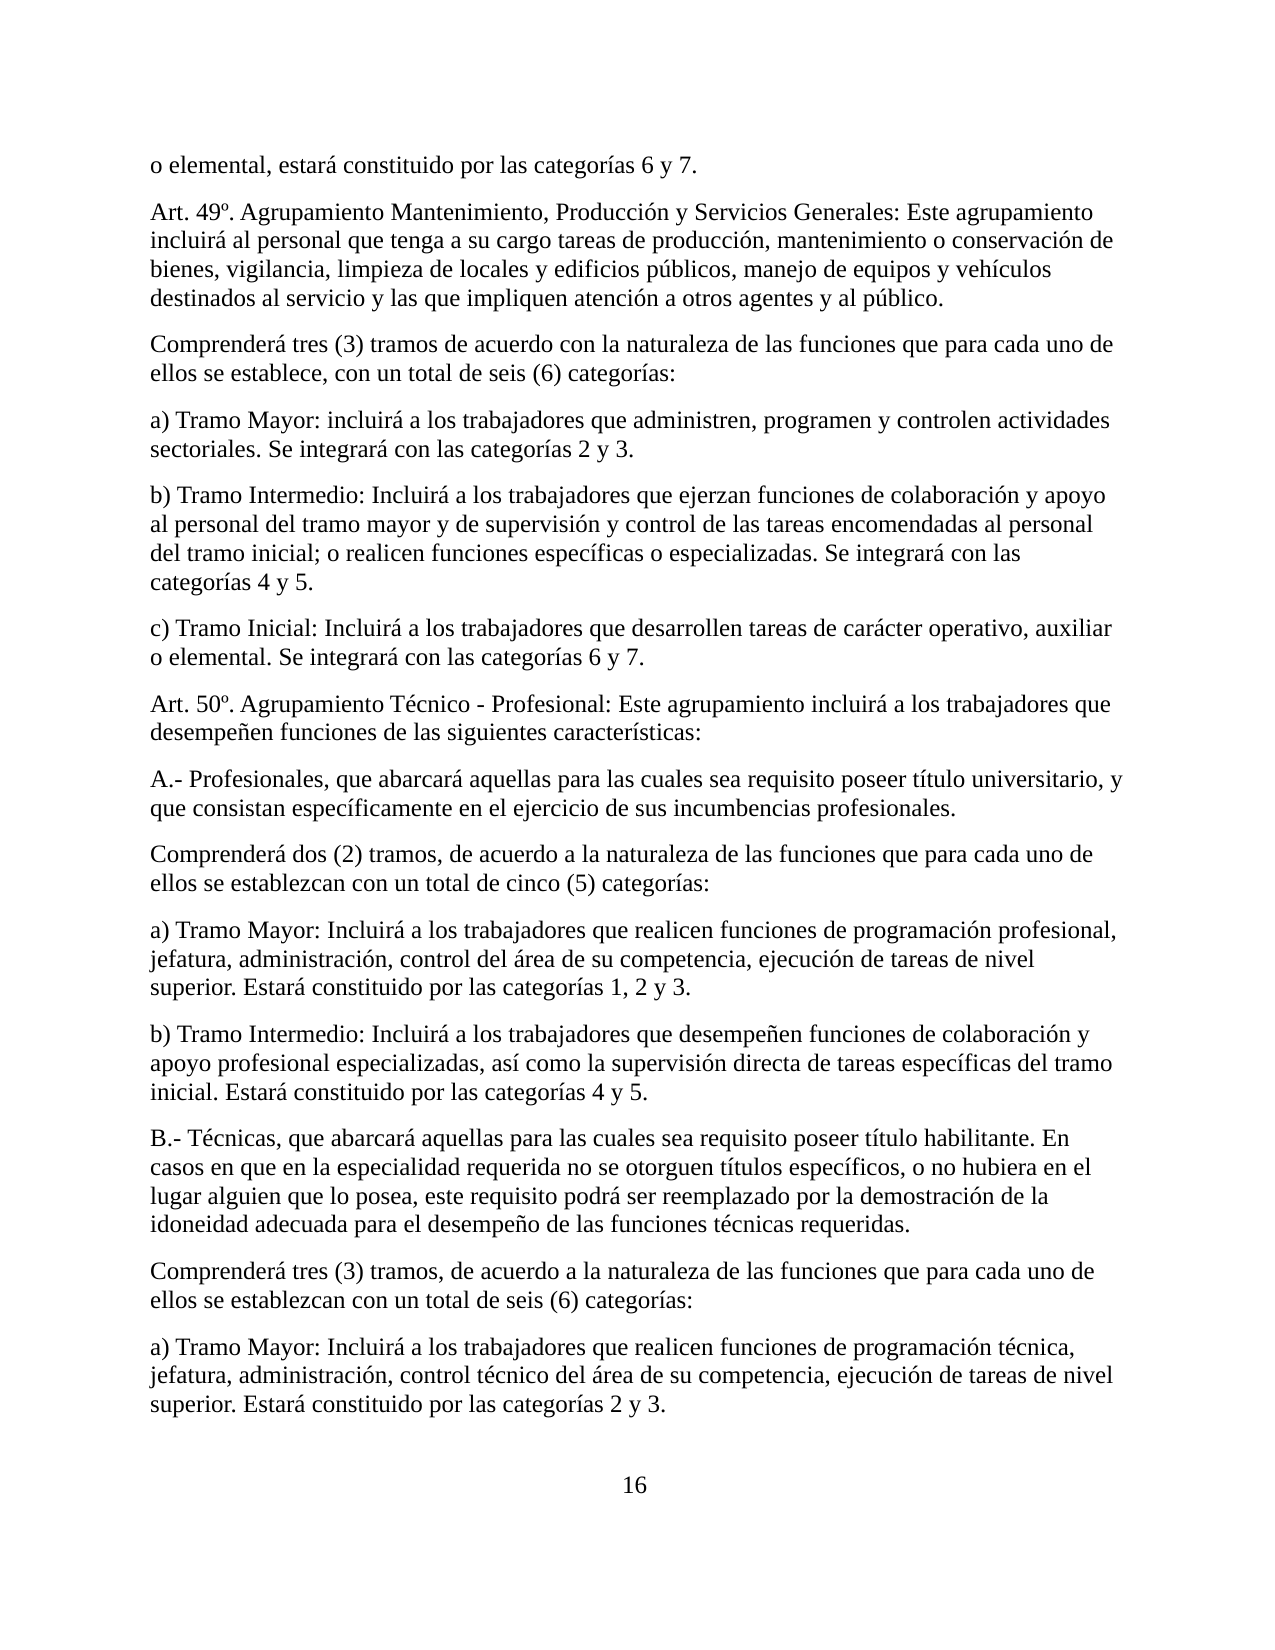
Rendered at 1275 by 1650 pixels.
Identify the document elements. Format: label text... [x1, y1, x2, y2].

text o elemental, estará constituido por las categorías 6 y 7. [150, 150, 1125, 179]
text a) Tramo Mayor: Incluirá a los trabajadores que realicen funciones de programación profesional, jefatura, administración, control del área de su competencia, ejecución de tareas de nivel superior. Estará constituido por las categorías 1, 2 y 3. [150, 915, 1125, 1001]
text Comprenderá tres (3) tramos de acuerdo con la naturaleza de las funciones que para cada uno de ellos se establece, con un total de seis (6) categorías: [150, 329, 1125, 387]
text A.- Profesionales, que abarcará aquellas para las cuales sea requisito poseer título universitario, y que consistan específicamente en el ejercicio de sus incumbencias profesionales. [150, 764, 1125, 822]
text c) Tramo Inicial: Incluirá a los trabajadores que desarrollen tareas de carácter operativo, auxiliar o elemental. Se integrará con las categorías 6 y 7. [150, 613, 1125, 671]
text Art. 49º. Agrupamiento Mantenimiento, Producción y Servicios Generales: Este agrupamiento incluirá al personal que tenga a su cargo tareas de producción, mantenimiento o conservación de bienes, vigilancia, limpieza de locales y edificios públicos, manejo de equipos y vehículos destinados al servicio y las que impliquen atención a otros agentes y al público. [150, 197, 1125, 312]
text Art. 50º. Agrupamiento Técnico - Profesional: Este agrupamiento incluirá a los trabajadores que desempeñen funciones de las siguientes características: [150, 689, 1125, 746]
text a) Tramo Mayor: incluirá a los trabajadores que administren, programen y controlen actividades sectoriales. Se integrará con las categorías 2 y 3. [150, 405, 1125, 462]
text a) Tramo Mayor: Incluirá a los trabajadores que realicen funciones de programación técnica, jefatura, administración, control técnico del área de su competencia, ejecución de tareas de nivel superior. Estará constituido por las categorías 2 y 3. [150, 1332, 1125, 1418]
text Comprenderá tres (3) tramos, de acuerdo a la naturaleza de las funciones que para cada uno de ellos se establezcan con un total de seis (6) categorías: [150, 1256, 1125, 1314]
text b) Tramo Intermedio: Incluirá a los trabajadores que desempeñen funciones de colaboración y apoyo profesional especializadas, así como la supervisión directa de tareas específicas del tramo inicial. Estará constituido por las categorías 4 y 5. [150, 1019, 1125, 1105]
text B.- Técnicas, que abarcará aquellas para las cuales sea requisito poseer título habilitante. En casos en que en la especialidad requerida no se otorguen títulos específicos, o no hubiera en el lugar alguien que lo posea, este requisito podrá ser reemplazado por la demostración de la idoneidad adecuada para el desempeño de las funciones técnicas requeridas. [150, 1123, 1125, 1238]
text Comprenderá dos (2) tramos, de acuerdo a la naturaleza de las funciones que para cada uno de ellos se establezcan con un total de cinco (5) categorías: [150, 839, 1125, 897]
text b) Tramo Intermedio: Incluirá a los trabajadores que ejerzan funciones de colaboración y apoyo al personal del tramo mayor y de supervisión y control de las tareas encomendadas al personal del tramo inicial; o realicen funciones específicas o especializadas. Se integrará con las categorías 4 y 5. [150, 480, 1125, 595]
